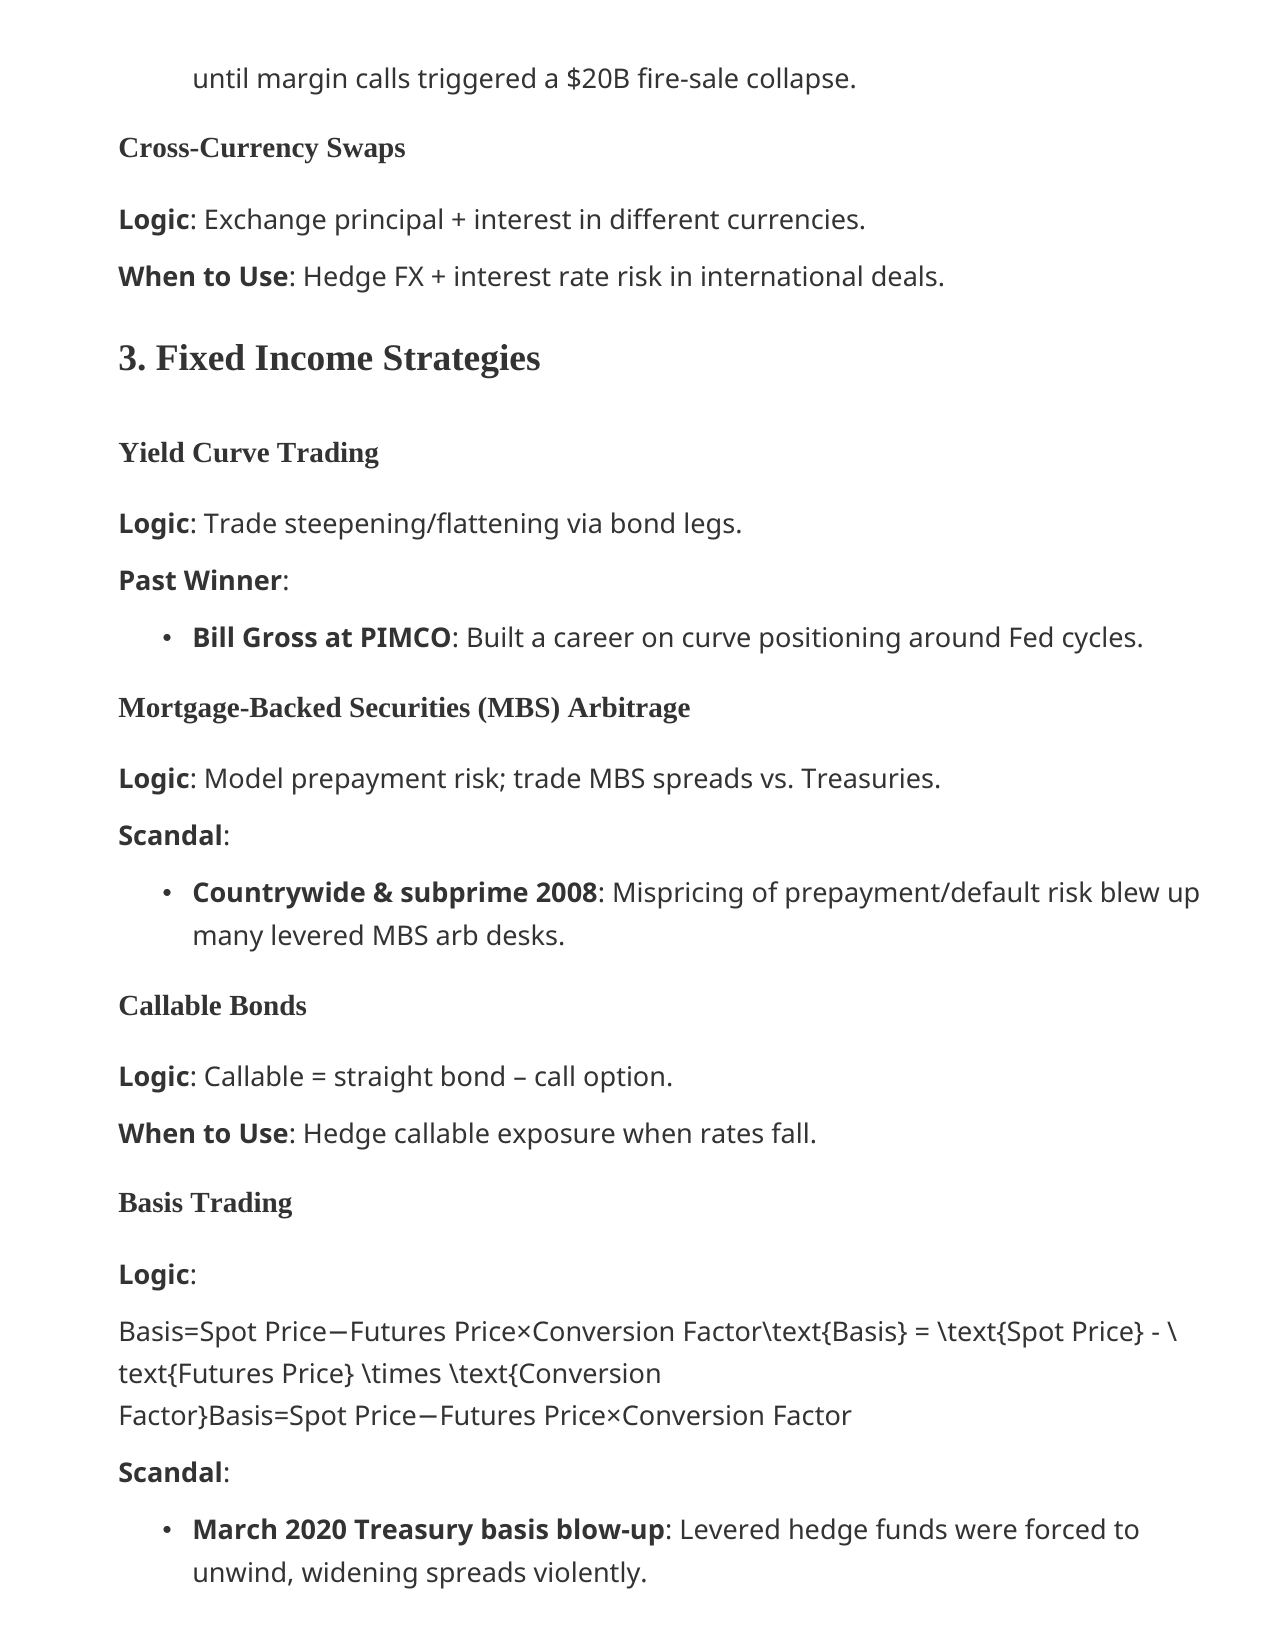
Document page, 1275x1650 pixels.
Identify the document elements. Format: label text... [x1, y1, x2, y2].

text Basis=Spot Price−Futures Price×Conversion Factor\text{Basis} = \text{Spot Price} - \text{Futures Price} \times \text{Conversion Factor}Basis=Spot Price−Futures Price×Conversion Factor [118, 1312, 1216, 1434]
subtitle 3. Fixed Income Strategies [118, 335, 1216, 378]
text Logic: [118, 1255, 1216, 1292]
text Logic: Exchange principal + interest in different currencies. [118, 200, 1216, 237]
subtitle Mortgage-Backed Securities (MBS) Arbitrage [118, 690, 1216, 724]
text Logic: Callable = straight bond – call option. [118, 1057, 1216, 1094]
subtitle Cross-Currency Swaps [118, 131, 1216, 164]
text Past Winner: [118, 562, 1216, 598]
text Scandal: [118, 817, 1216, 853]
list Bill Gross at PIMCO: Built a career on curve positioning around Fed cycles. [162, 619, 1216, 656]
text Logic: Model prepayment risk; trade MBS spreads vs. Treasuries. [118, 760, 1216, 797]
text Logic: Trade steepening/flattening via bond legs. [118, 505, 1216, 542]
subtitle Callable Bonds [118, 988, 1216, 1021]
text Scandal: [118, 1454, 1216, 1491]
text When to Use: Hedge FX + interest rate risk in international deals. [118, 257, 1216, 294]
list until margin calls triggered a $20B fire-sale collapse. [162, 59, 1216, 96]
subtitle Yield Curve Trading [118, 435, 1216, 469]
subtitle Basis Trading [118, 1186, 1216, 1219]
list Countrywide & subprime 2008: Mispricing of prepayment/default risk blew up many levered MBS arb desks. [162, 874, 1216, 953]
list March 2020 Treasury basis blow-up: Levered hedge funds were forced to unwind, widening spreads violently. [162, 1511, 1216, 1590]
text When to Use: Hedge callable exposure when rates fall. [118, 1114, 1216, 1151]
